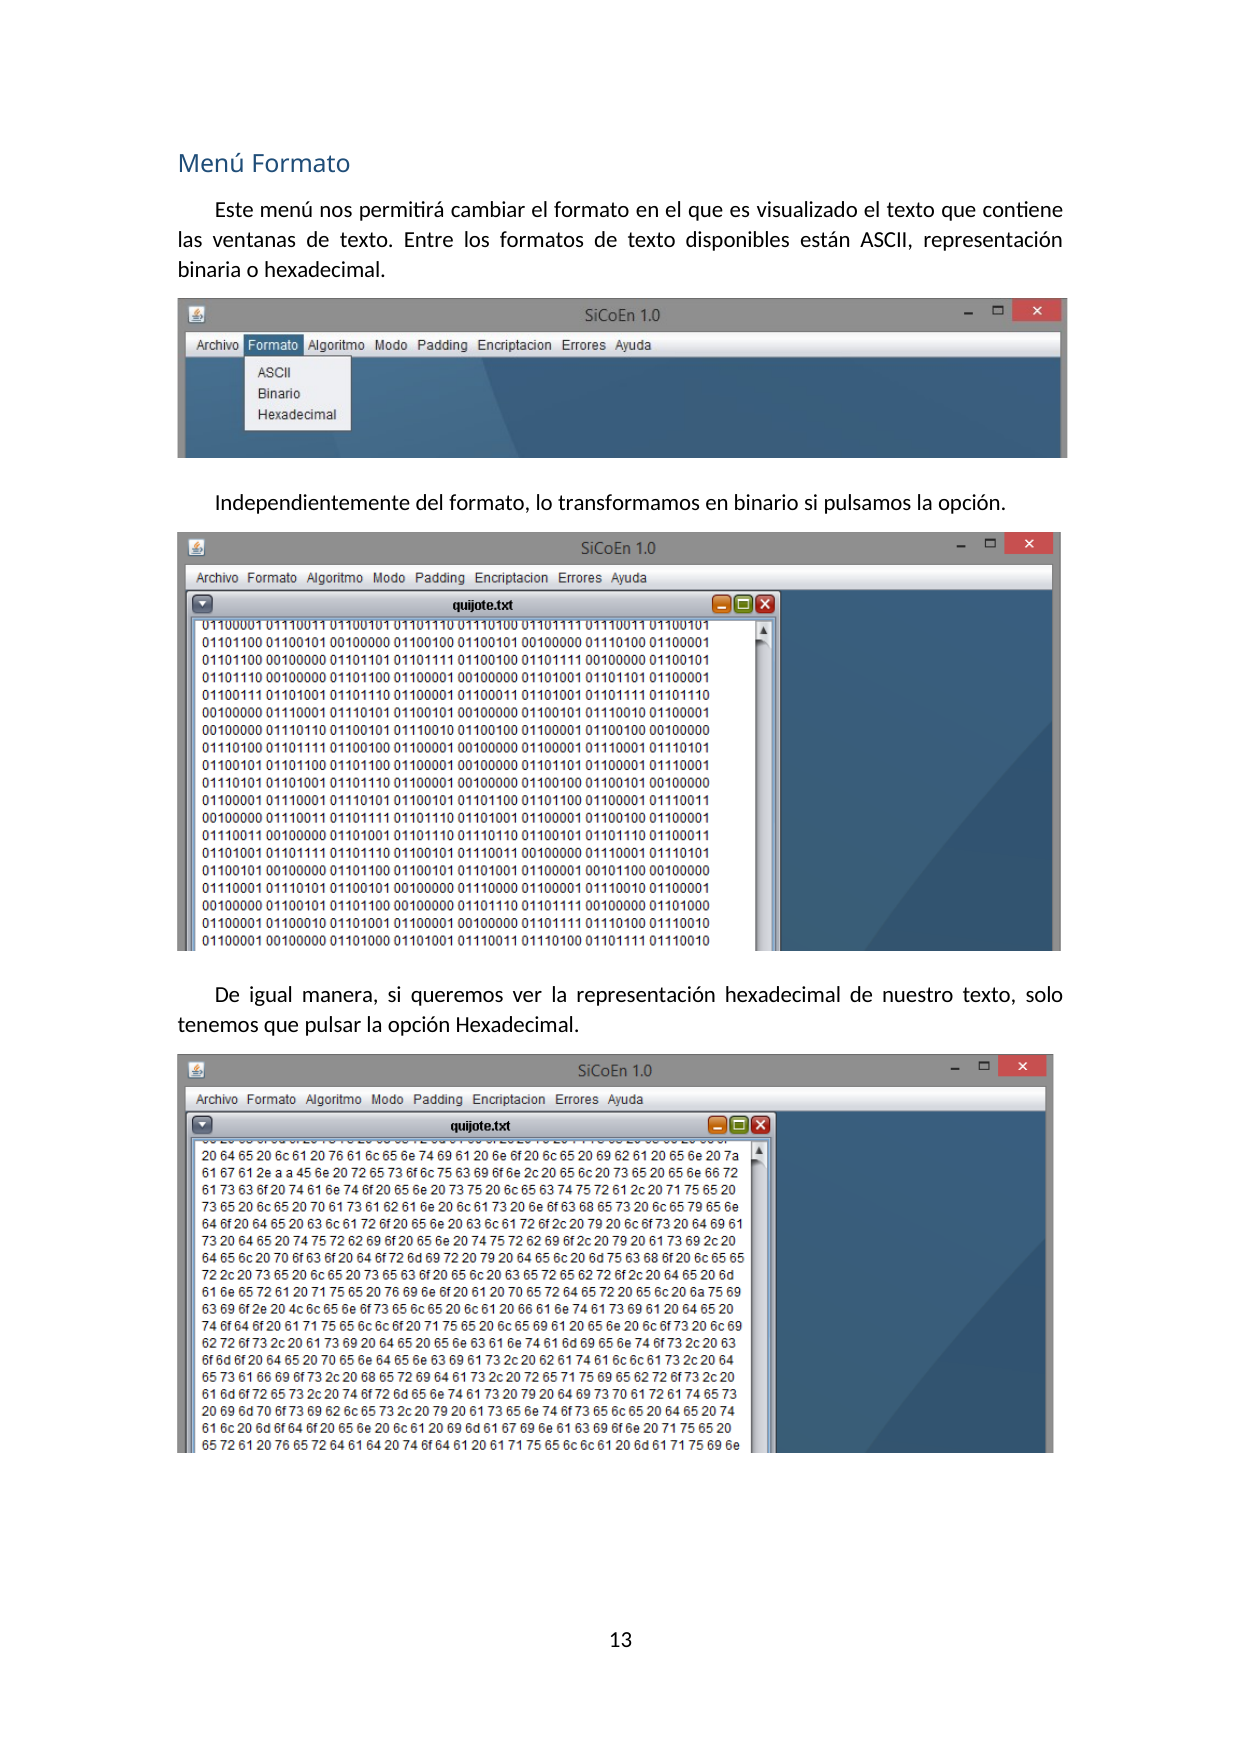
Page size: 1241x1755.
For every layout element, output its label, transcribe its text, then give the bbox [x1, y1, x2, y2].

subtitle Menú Formato [177, 145, 1076, 179]
text Este menú nos permitirá cambiar el formato en el que es visualizado el texto que contiene las ventanas de texto. Entre los formatos de texto disponibles están ASCII, representación binaria o hexadecimal. [177, 196, 1064, 283]
text De igual manera, si queremos ver la representación hexadecimal de nuestro texto, solo tenemos que pulsar la opción Hexadecimal. [177, 980, 1063, 1038]
text Independientemente del formato, lo transformamos en binario si pulsamos la opción. [214, 488, 1076, 516]
